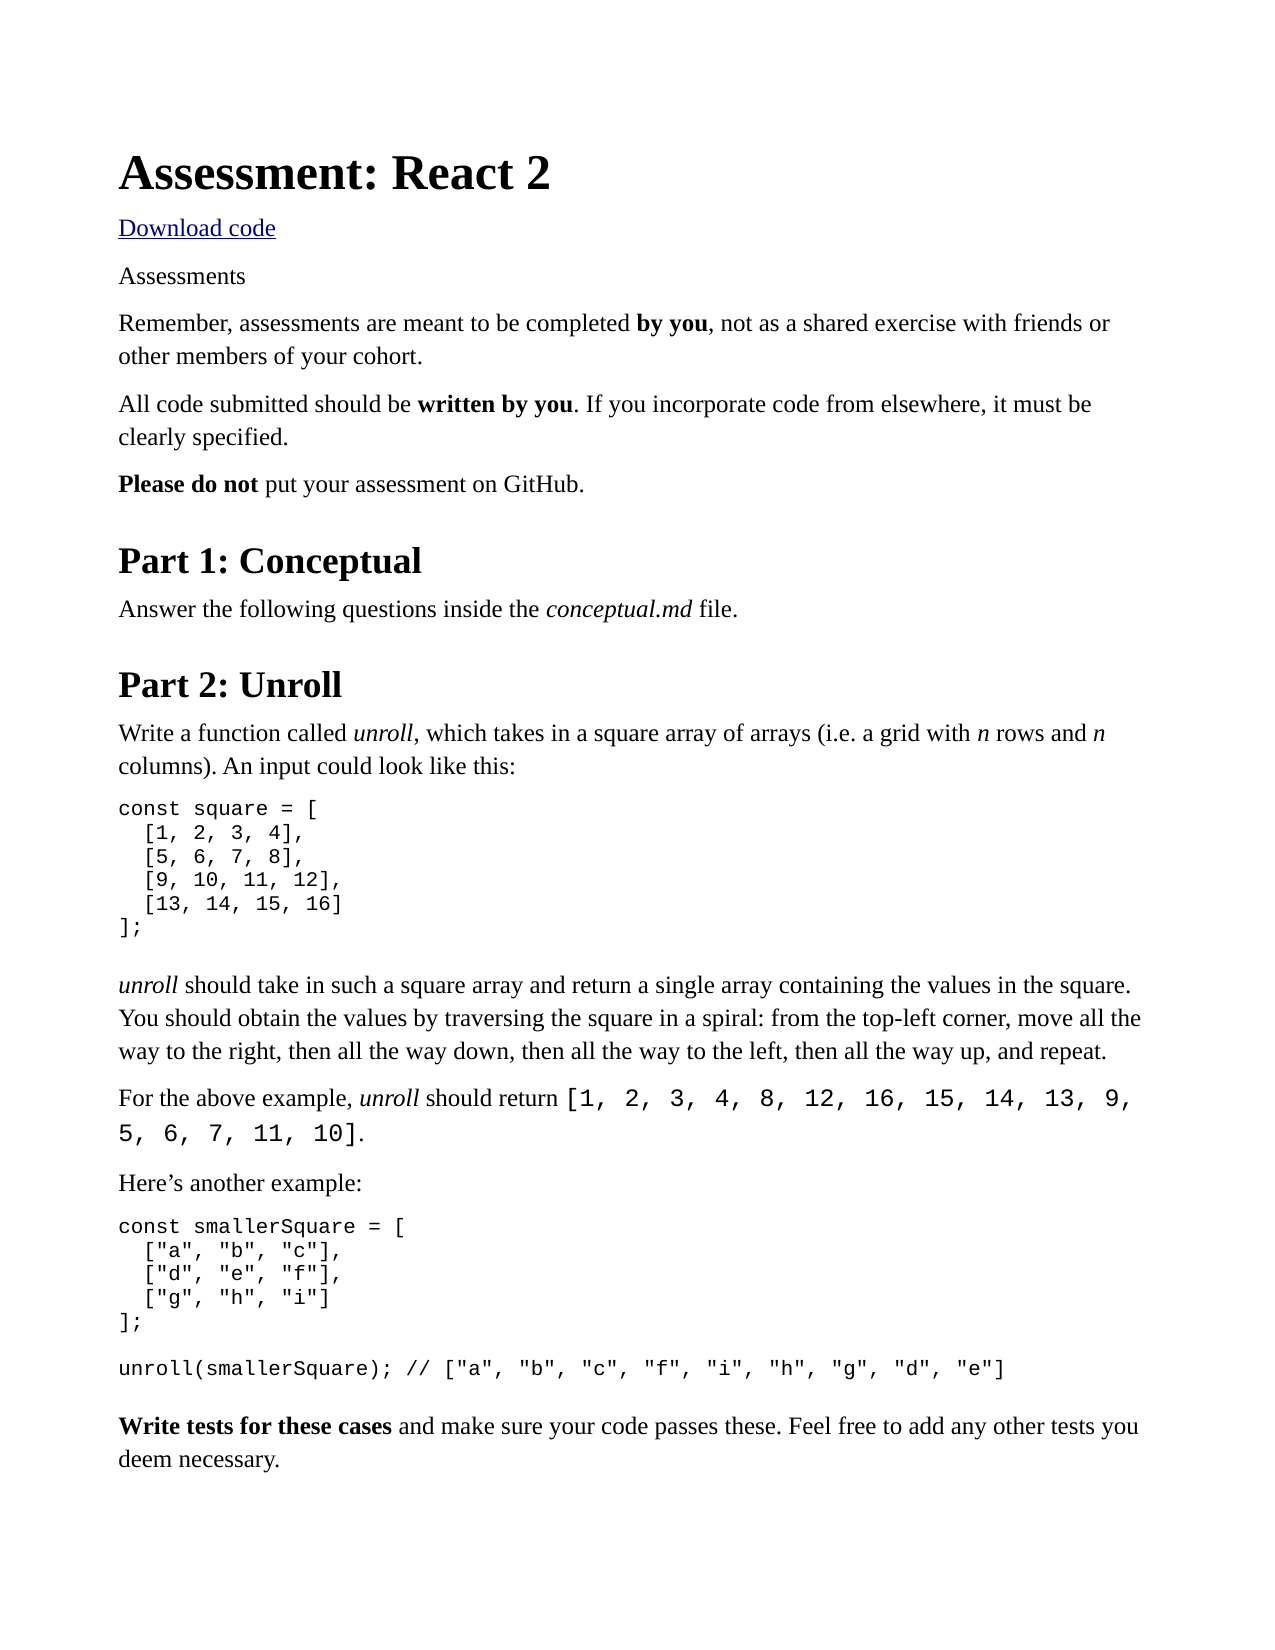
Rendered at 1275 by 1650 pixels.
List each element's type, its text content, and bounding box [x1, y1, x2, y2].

text ["d", "e", "f"], [118, 1263, 1157, 1287]
text Answer the following questions inside the conceptual.md file. [118, 594, 1157, 622]
text unroll(smallerSquare); // ["a", "b", "c", "f", "i", "h", "g", "d", "e"] [118, 1358, 1157, 1382]
text ]; [118, 1311, 1157, 1334]
text unroll should take in such a square array and return a single array containing the values in the square. You should obtain the values by traversing the square in a spiral: from the top-left corner, move all the way to the right, then all the way down, then all the way to the left, then all the way up, and repeat. [118, 970, 1157, 1064]
text ["a", "b", "c"], [118, 1240, 1157, 1263]
text Download code [118, 213, 1157, 242]
text Write tests for these cases and make sure your code passes these. Feel free to add any other tests you deem necessary. [118, 1411, 1157, 1473]
text ]; [118, 917, 1157, 940]
text All code submitted should be written by you. If you incorporate code from elsewhere, it must be clearly specified. [118, 389, 1157, 451]
text Assessments [118, 261, 1157, 289]
subtitle Part 2: Unroll [118, 662, 1157, 705]
subtitle Assessment: React 2 [118, 143, 1157, 201]
text Please do not put your assessment on GitHub. [118, 469, 1157, 498]
text Remember, assessments are meant to be completed by you, not as a shared exercise with friends or other members of your cohort. [118, 308, 1157, 370]
text For the above example, unroll should return [1, 2, 3, 4, 8, 12, 16, 15, 14, 13, 9, 5, 6, 7, 11, 10]. [118, 1083, 1157, 1149]
text Write a function called unroll, which takes in a square array of arrays (i.e. a grid with n rows and n columns). An input could look like this: [118, 718, 1157, 779]
text [13, 14, 15, 16] [118, 893, 1157, 917]
text [5, 6, 7, 8], [118, 846, 1157, 869]
text [1, 2, 3, 4], [118, 822, 1157, 846]
text [9, 10, 11, 12], [118, 869, 1157, 893]
text const smallerSquare = [ [118, 1216, 1157, 1240]
subtitle Part 1: Conceptual [118, 538, 1157, 581]
text Here’s another example: [118, 1168, 1157, 1197]
text ["g", "h", "i"] [118, 1287, 1157, 1311]
text const square = [ [118, 798, 1157, 822]
